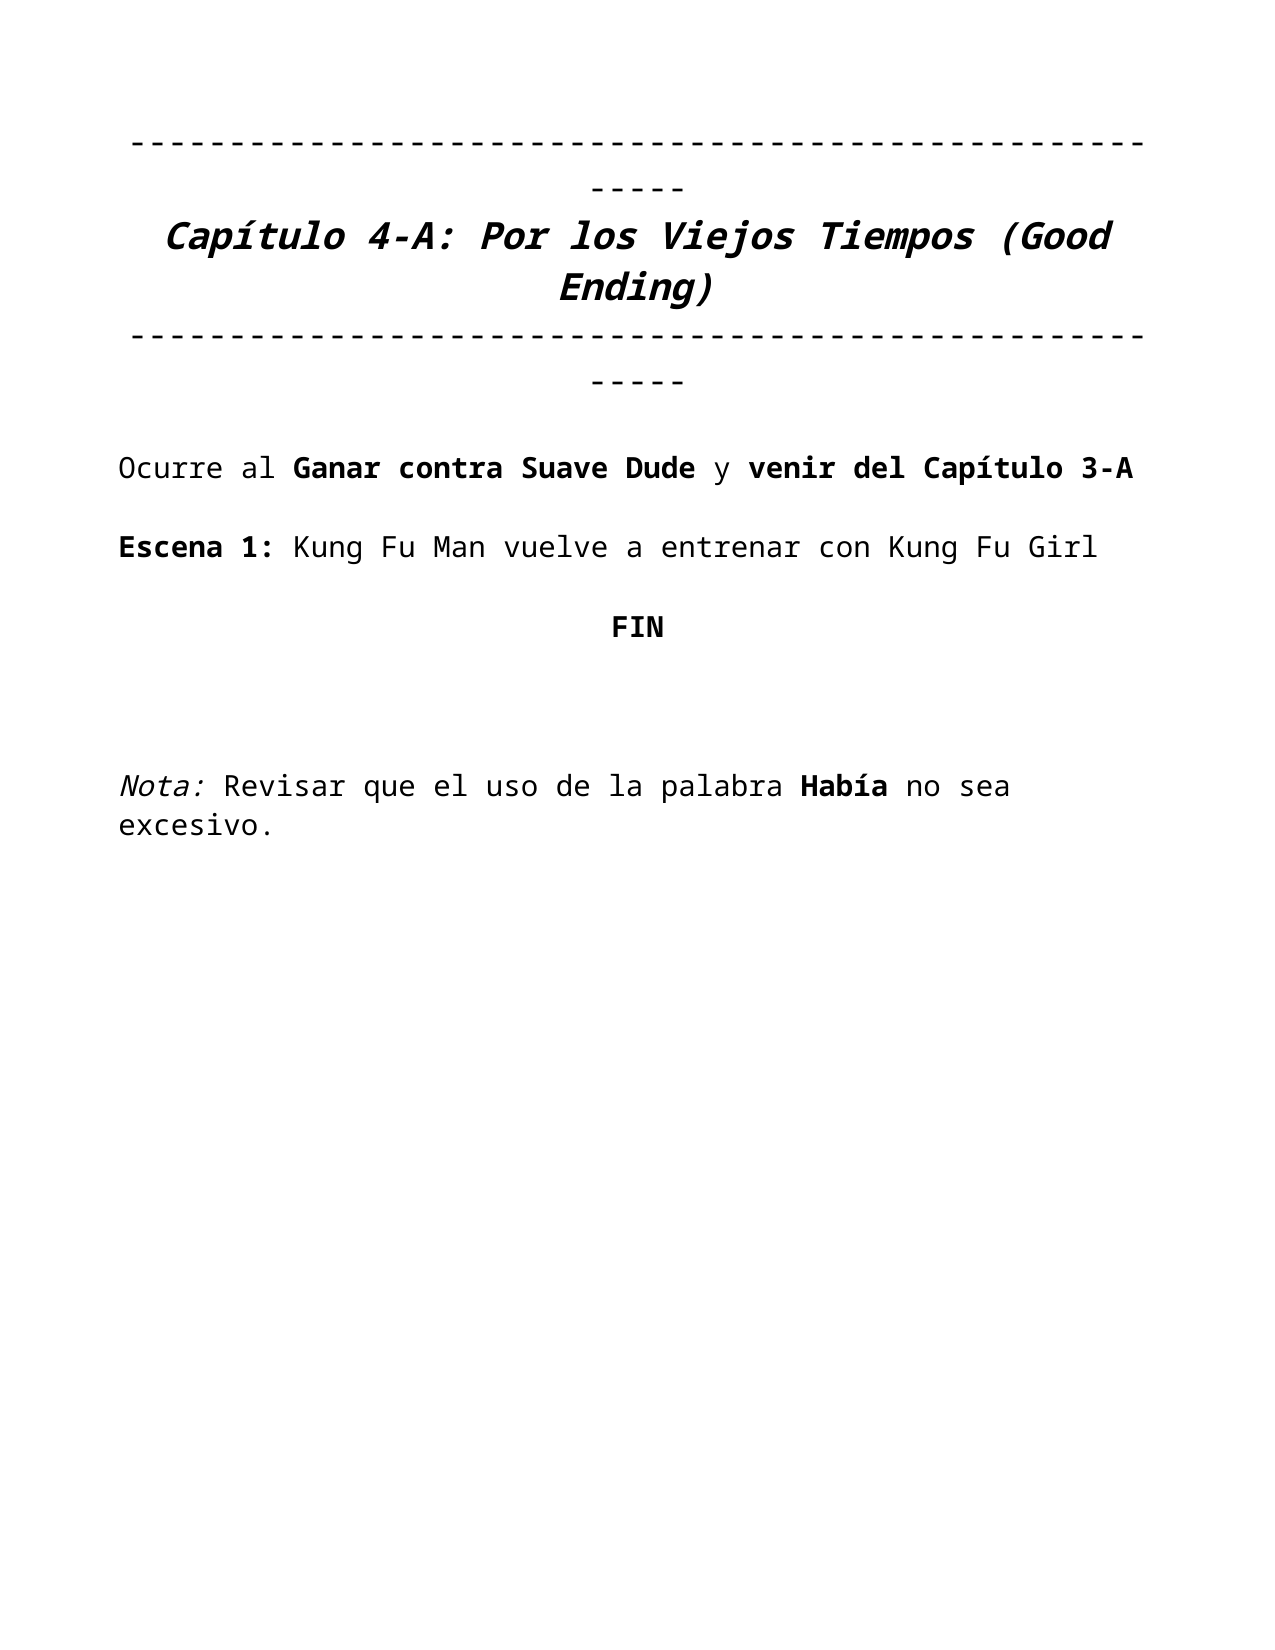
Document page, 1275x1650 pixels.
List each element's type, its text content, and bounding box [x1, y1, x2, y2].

text Nota: Revisar que el uso de la palabra Había no sea excesivo. [118, 765, 1157, 844]
text Escena 1: Kung Fu Man vuelve a entrenar con Kung Fu Girl [118, 527, 1157, 566]
text -------------------------------------------------------- [118, 311, 1157, 402]
text Capítulo 4-A: Por los Viejos Tiempos (Good Ending) [118, 209, 1157, 311]
text FIN [118, 606, 1157, 646]
text Ocurre al Ganar contra Suave Dude y venir del Capítulo 3-A [118, 447, 1157, 487]
text -------------------------------------------------------- [118, 118, 1157, 209]
